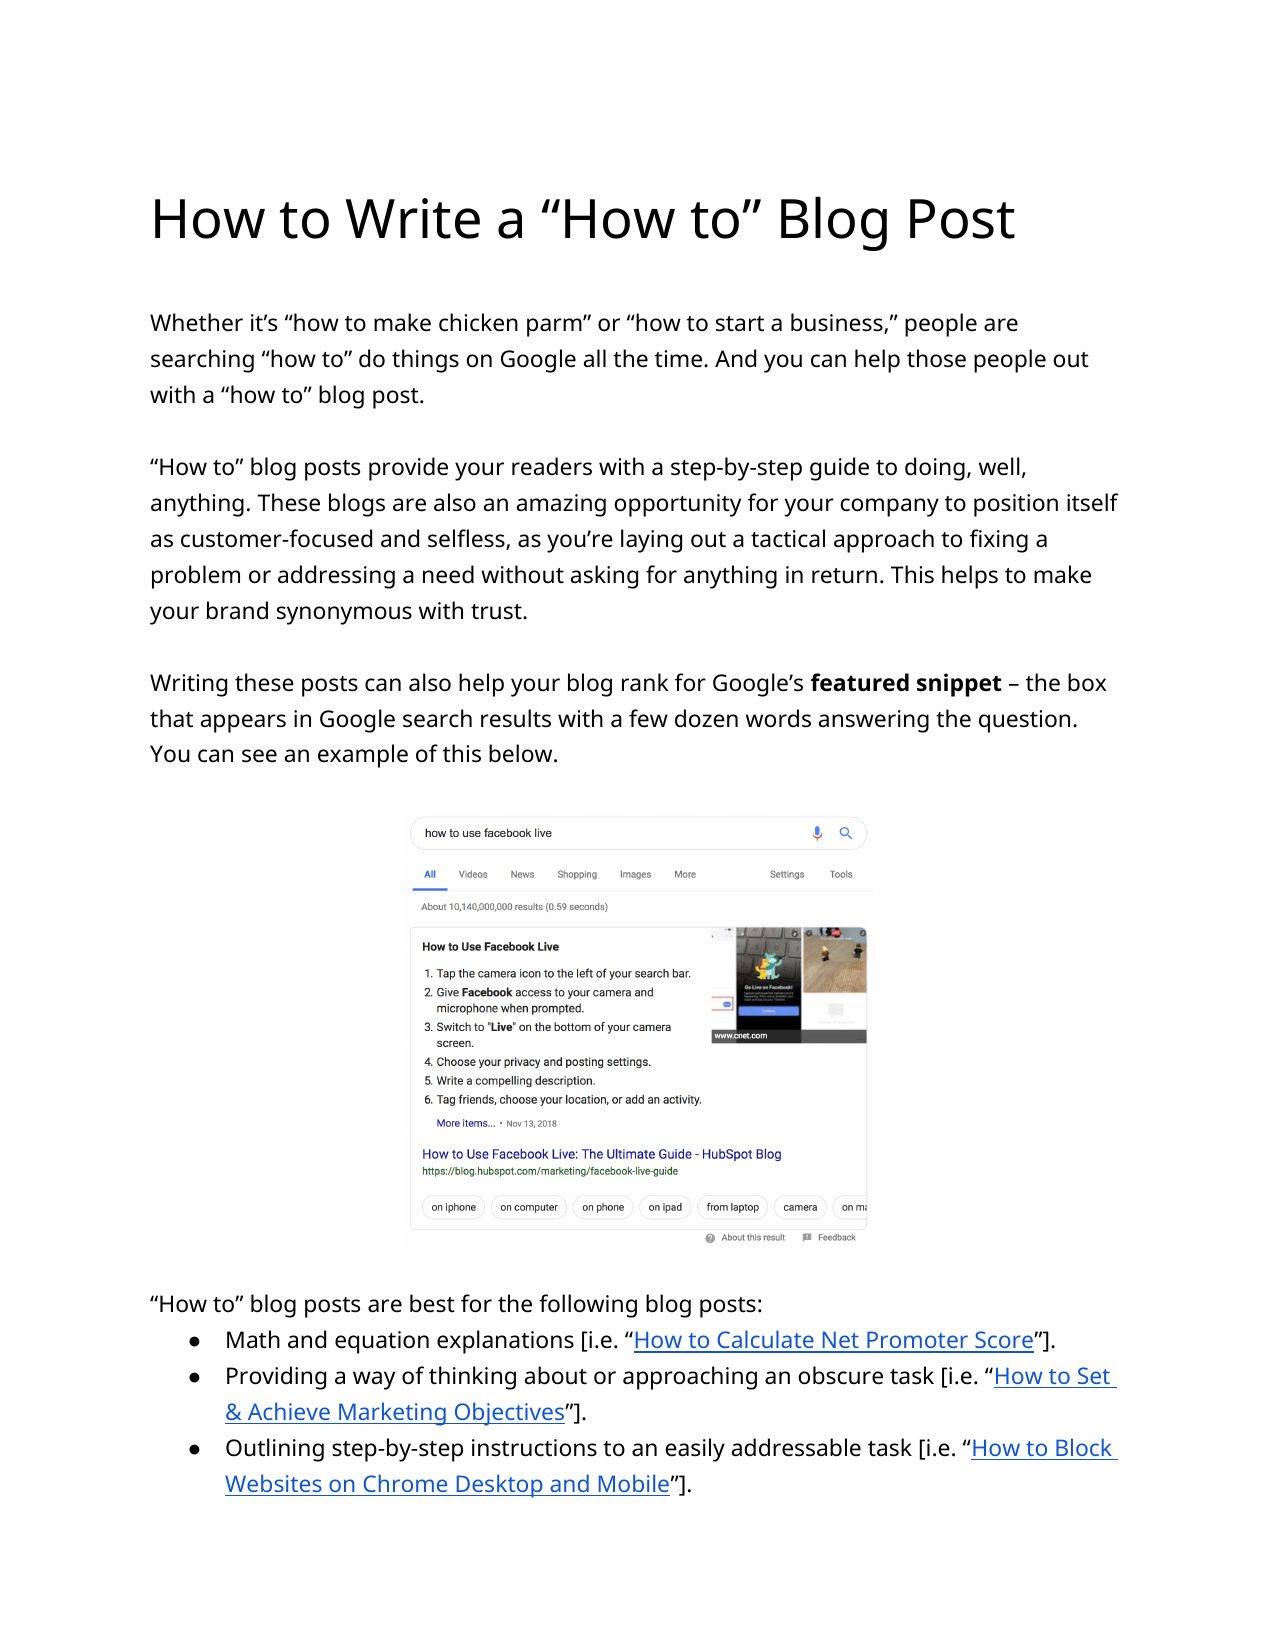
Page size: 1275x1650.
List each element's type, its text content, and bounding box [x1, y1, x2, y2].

list Outlining step-by-step instructions to an easily addressable task [i.e. “How to Block Websites on Chrome Desktop and Mobile”]. [187, 1432, 1125, 1499]
list Providing a way of thinking about or approaching an obscure task [i.e. “How to Set & Achieve Marketing Objectives”]. [187, 1360, 1125, 1427]
text “How to” blog posts provide your readers with a step-by-step guide to doing, well, anything. These blogs are also an amazing opportunity for your company to position itself as customer-focused and selfless, as you’re laying out a tactical approach to fixing a problem or addressing a need without asking for anything in return. This helps to make your brand synonymous with trust. [150, 451, 1125, 626]
picture [401, 810, 874, 1249]
title How to Write a “How to” Blog Post [150, 180, 1125, 254]
text “How to” blog posts are best for the following blog posts: [150, 1288, 1125, 1320]
text Whether it’s “how to make chicken parm” or “how to start a business,” people are searching “how to” do things on Google all the time. And you can help those people out with a “how to” blog post. [150, 307, 1125, 410]
text Writing these posts can also help your blog rank for Google’s featured snippet – the box that appears in Google search results with a few dozen words answering the question. You can see an example of this below. [150, 667, 1125, 770]
list Math and equation explanations [i.e. “How to Calculate Net Promoter Score”]. [187, 1324, 1125, 1356]
